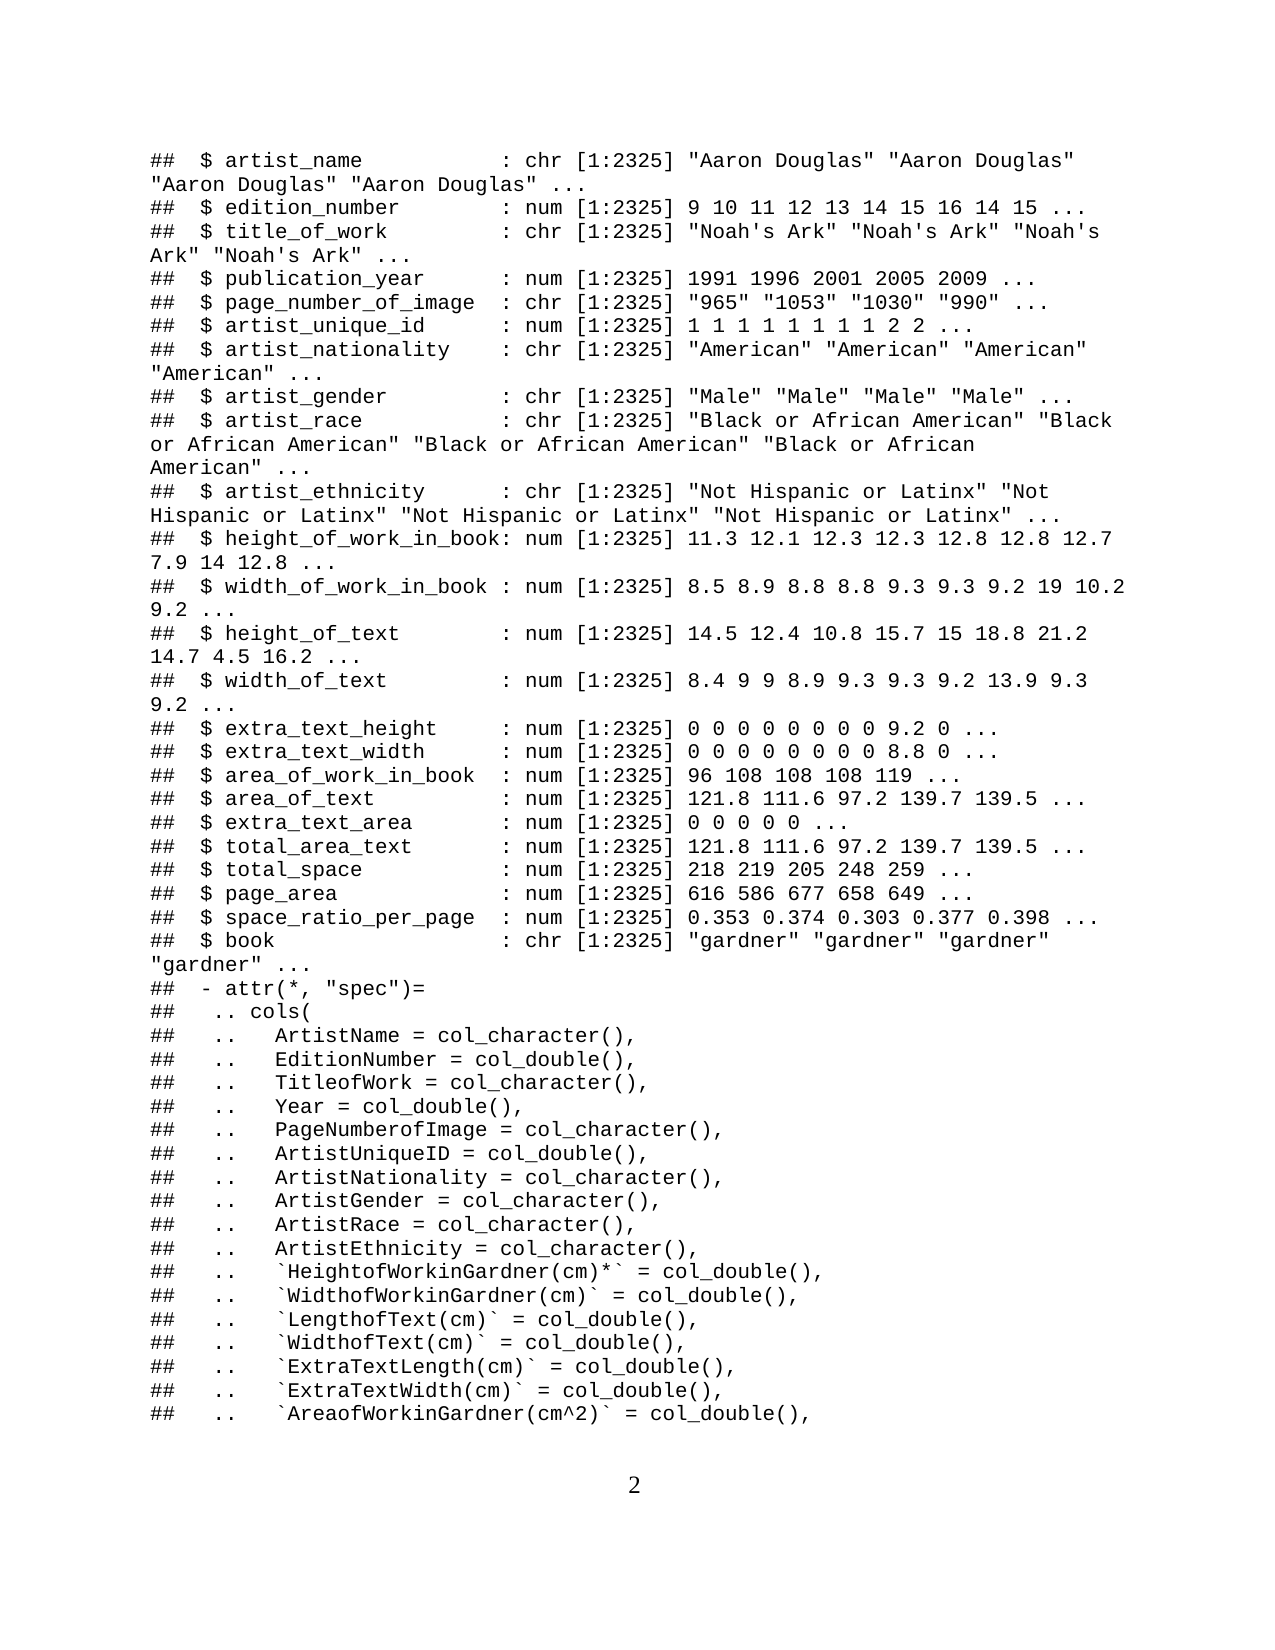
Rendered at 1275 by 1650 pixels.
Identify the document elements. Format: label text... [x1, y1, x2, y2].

text ## .. `HeightofWorkinGardner(cm)*` = col_double(), [150, 1261, 1125, 1285]
text ## .. ArtistUniqueID = col_double(), [150, 1143, 1125, 1167]
text ## $ artist_ethnicity : chr [1:2325] "Not Hispanic or Latinx" "Not Hispanic or Latinx" "Not Hispanic or Latinx" "Not Hispanic or Latinx" ... [150, 481, 1125, 528]
text ## $ book : chr [1:2325] "gardner" "gardner" "gardner" "gardner" ... [150, 930, 1125, 978]
text ## $ artist_name : chr [1:2325] "Aaron Douglas" "Aaron Douglas" "Aaron Douglas" "Aaron Douglas" ... [150, 150, 1125, 197]
text ## .. Year = col_double(), [150, 1096, 1125, 1119]
text ## $ height_of_text : num [1:2325] 14.5 12.4 10.8 15.7 15 18.8 21.2 14.7 4.5 16.2 ... [150, 623, 1125, 670]
text ## $ area_of_text : num [1:2325] 121.8 111.6 97.2 139.7 139.5 ... [150, 788, 1125, 812]
text ## $ extra_text_width : num [1:2325] 0 0 0 0 0 0 0 0 8.8 0 ... [150, 741, 1125, 765]
text ## .. TitleofWork = col_character(), [150, 1072, 1125, 1096]
text ## $ width_of_work_in_book : num [1:2325] 8.5 8.9 8.8 8.8 9.3 9.3 9.2 19 10.2 9.2 ... [150, 576, 1125, 623]
text ## .. `WidthofWorkinGardner(cm)` = col_double(), [150, 1285, 1125, 1309]
text ## .. PageNumberofImage = col_character(), [150, 1119, 1125, 1143]
text ## .. ArtistRace = col_character(), [150, 1214, 1125, 1238]
text ## $ total_area_text : num [1:2325] 121.8 111.6 97.2 139.7 139.5 ... [150, 836, 1125, 859]
text ## .. cols( [150, 1001, 1125, 1025]
text ## .. EditionNumber = col_double(), [150, 1048, 1125, 1072]
text ## $ total_space : num [1:2325] 218 219 205 248 259 ... [150, 859, 1125, 883]
text ## $ artist_race : chr [1:2325] "Black or African American" "Black or African American" "Black or African American" "Black or African American" ... [150, 410, 1125, 481]
text ## $ page_area : num [1:2325] 616 586 677 658 649 ... [150, 883, 1125, 907]
text ## .. `WidthofText(cm)` = col_double(), [150, 1332, 1125, 1356]
text ## $ height_of_work_in_book: num [1:2325] 11.3 12.1 12.3 12.3 12.8 12.8 12.7 7.9 14 12.8 ... [150, 528, 1125, 576]
text ## .. ArtistEthnicity = col_character(), [150, 1238, 1125, 1261]
text ## .. ArtistName = col_character(), [150, 1025, 1125, 1048]
text ## $ extra_text_area : num [1:2325] 0 0 0 0 0 ... [150, 812, 1125, 836]
text ## .. `ExtraTextWidth(cm)` = col_double(), [150, 1379, 1125, 1403]
text ## .. `AreaofWorkinGardner(cm^2)` = col_double(), [150, 1403, 1125, 1427]
text ## $ page_number_of_image : chr [1:2325] "965" "1053" "1030" "990" ... [150, 292, 1125, 316]
text ## $ edition_number : num [1:2325] 9 10 11 12 13 14 15 16 14 15 ... [150, 197, 1125, 221]
text ## .. ArtistNationality = col_character(), [150, 1167, 1125, 1190]
text ## $ space_ratio_per_page : num [1:2325] 0.353 0.374 0.303 0.377 0.398 ... [150, 907, 1125, 930]
text ## $ publication_year : num [1:2325] 1991 1996 2001 2005 2009 ... [150, 268, 1125, 292]
text ## $ width_of_text : num [1:2325] 8.4 9 9 8.9 9.3 9.3 9.2 13.9 9.3 9.2 ... [150, 670, 1125, 717]
text ## $ title_of_work : chr [1:2325] "Noah's Ark" "Noah's Ark" "Noah's Ark" "Noah's Ark" ... [150, 221, 1125, 268]
text ## $ extra_text_height : num [1:2325] 0 0 0 0 0 0 0 0 9.2 0 ... [150, 717, 1125, 741]
text ## $ artist_gender : chr [1:2325] "Male" "Male" "Male" "Male" ... [150, 386, 1125, 410]
text ## .. `ExtraTextLength(cm)` = col_double(), [150, 1356, 1125, 1379]
text ## - attr(*, "spec")= [150, 978, 1125, 1001]
text ## $ artist_unique_id : num [1:2325] 1 1 1 1 1 1 1 1 2 2 ... [150, 316, 1125, 339]
text ## .. `LengthofText(cm)` = col_double(), [150, 1309, 1125, 1332]
text ## $ area_of_work_in_book : num [1:2325] 96 108 108 108 119 ... [150, 765, 1125, 788]
text ## $ artist_nationality : chr [1:2325] "American" "American" "American" "American" ... [150, 339, 1125, 386]
text ## .. ArtistGender = col_character(), [150, 1190, 1125, 1214]
